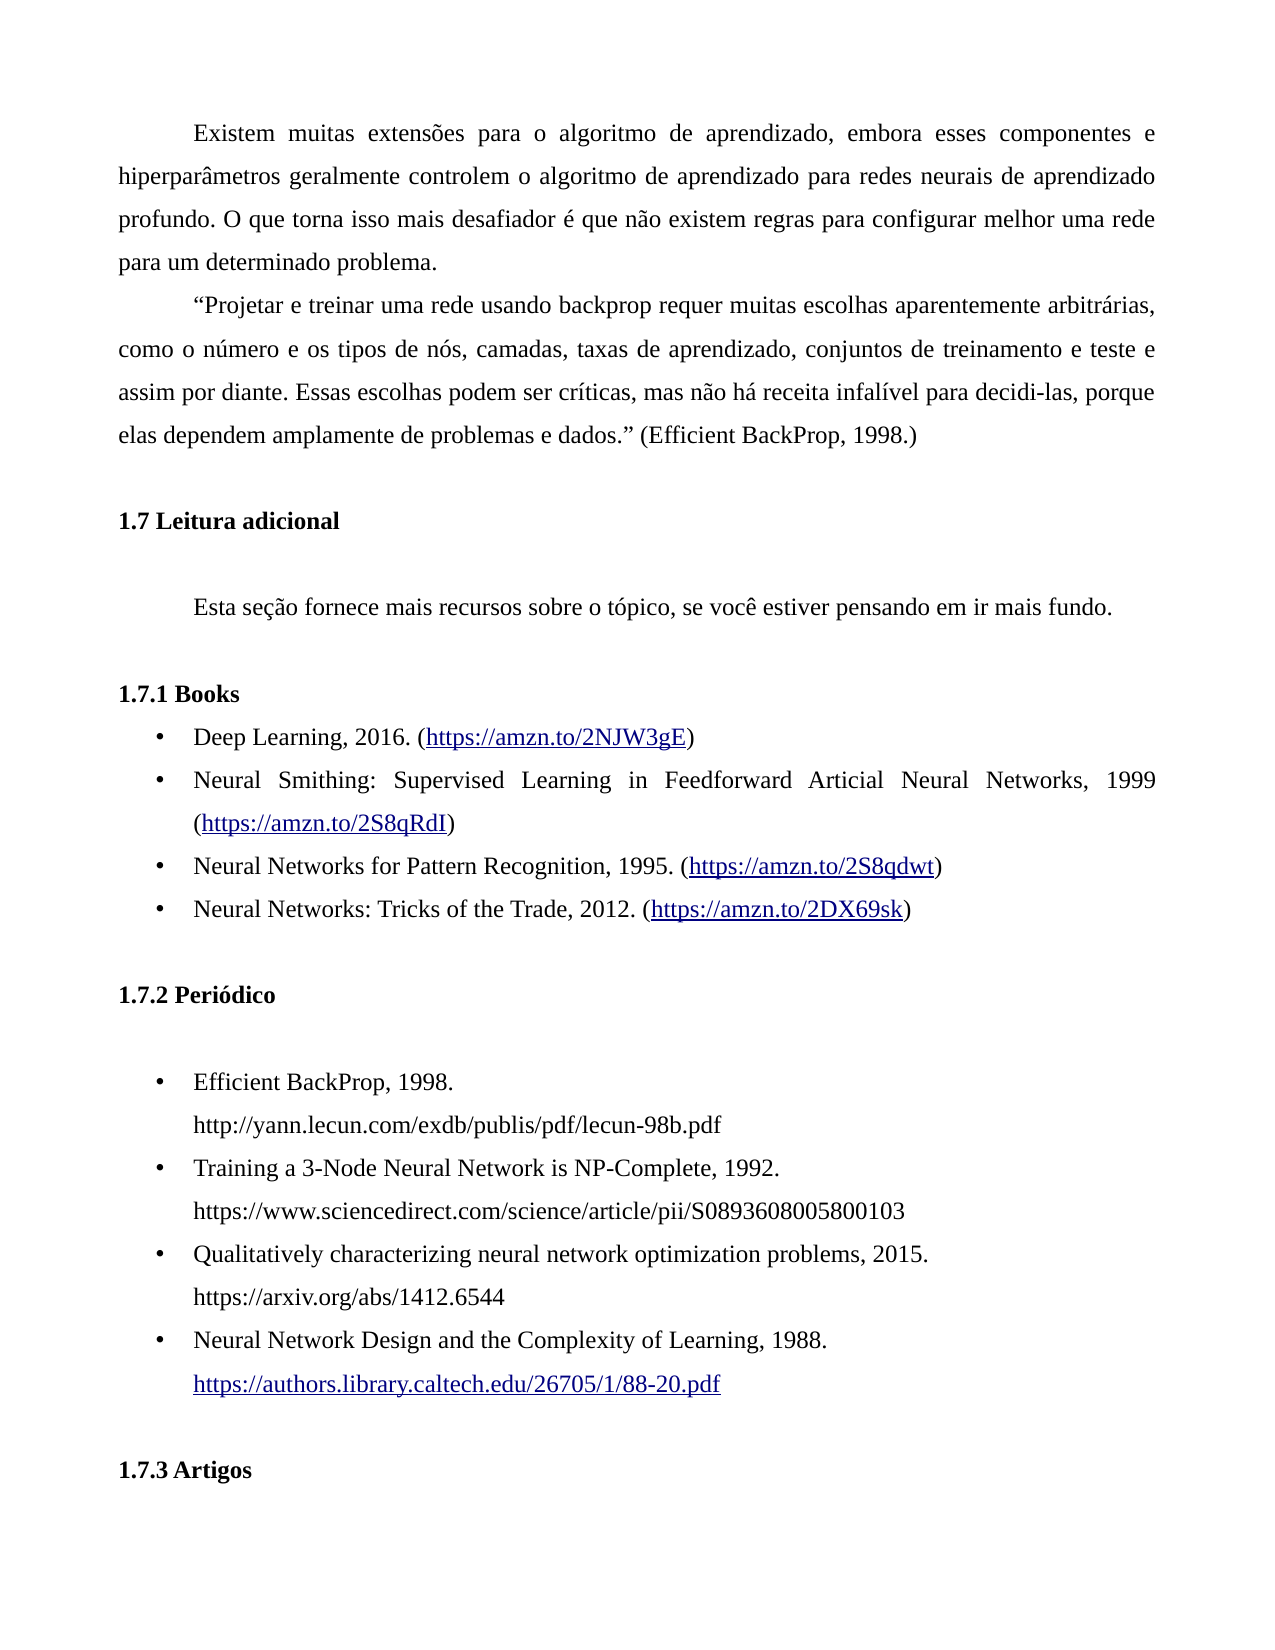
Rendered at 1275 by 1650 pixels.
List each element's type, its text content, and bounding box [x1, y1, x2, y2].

text 1.7.3 Artigos [118, 1455, 1157, 1484]
text Existem muitas extensões para o algoritmo de aprendizado, embora esses componentes e hiperparâmetros geralmente controlem o algoritmo de aprendizado para redes neurais de aprendizado profundo. O que torna isso mais desafiador é que não existem regras para configurar melhor uma rede para um determinado problema. [118, 118, 1157, 276]
list https://authors.library.caltech.edu/26705/1/88-20.pdf [156, 1369, 1157, 1397]
list https://arxiv.org/abs/1412.6544 [156, 1282, 1157, 1311]
list Neural Network Design and the Complexity of Learning, 1988. [156, 1326, 1157, 1354]
list Deep Learning, 2016. (https://amzn.to/2NJW3gE) [156, 722, 1157, 751]
list http://yann.lecun.com/exdb/publis/pdf/lecun-98b.pdf [156, 1110, 1157, 1139]
text 1.7.1 Books [118, 679, 1157, 707]
list Neural Networks: Tricks of the Trade, 2012. (https://amzn.to/2DX69sk) [156, 894, 1157, 923]
list Training a 3-Node Neural Network is NP-Complete, 1992. [156, 1153, 1157, 1182]
list Neural Networks for Pattern Recognition, 1995. (https://amzn.to/2S8qdwt) [156, 851, 1157, 880]
list Neural Smithing: Supervised Learning in Feedforward Articial Neural Networks, 1999 (https://amzn.to/2S8qRdI) [156, 765, 1157, 837]
text Esta seção fornece mais recursos sobre o tópico, se você estiver pensando em ir mais fundo. [118, 592, 1157, 621]
text “Projetar e treinar uma rede usando backprop requer muitas escolhas aparentemente arbitrárias, como o número e os tipos de nós, camadas, taxas de aprendizado, conjuntos de treinamento e teste e assim por diante. Essas escolhas podem ser críticas, mas não há receita infalível para decidi-las, porque elas dependem amplamente de problemas e dados.” (Efficient BackProp, 1998.) [118, 291, 1157, 449]
list Efficient BackProp, 1998. [156, 1067, 1157, 1096]
list Qualitatively characterizing neural network optimization problems, 2015. [156, 1239, 1157, 1268]
text 1.7.2 Periódico [118, 981, 1157, 1009]
text 1.7 Leitura adicional [118, 506, 1157, 535]
list https://www.sciencedirect.com/science/article/pii/S0893608005800103 [156, 1196, 1157, 1225]
